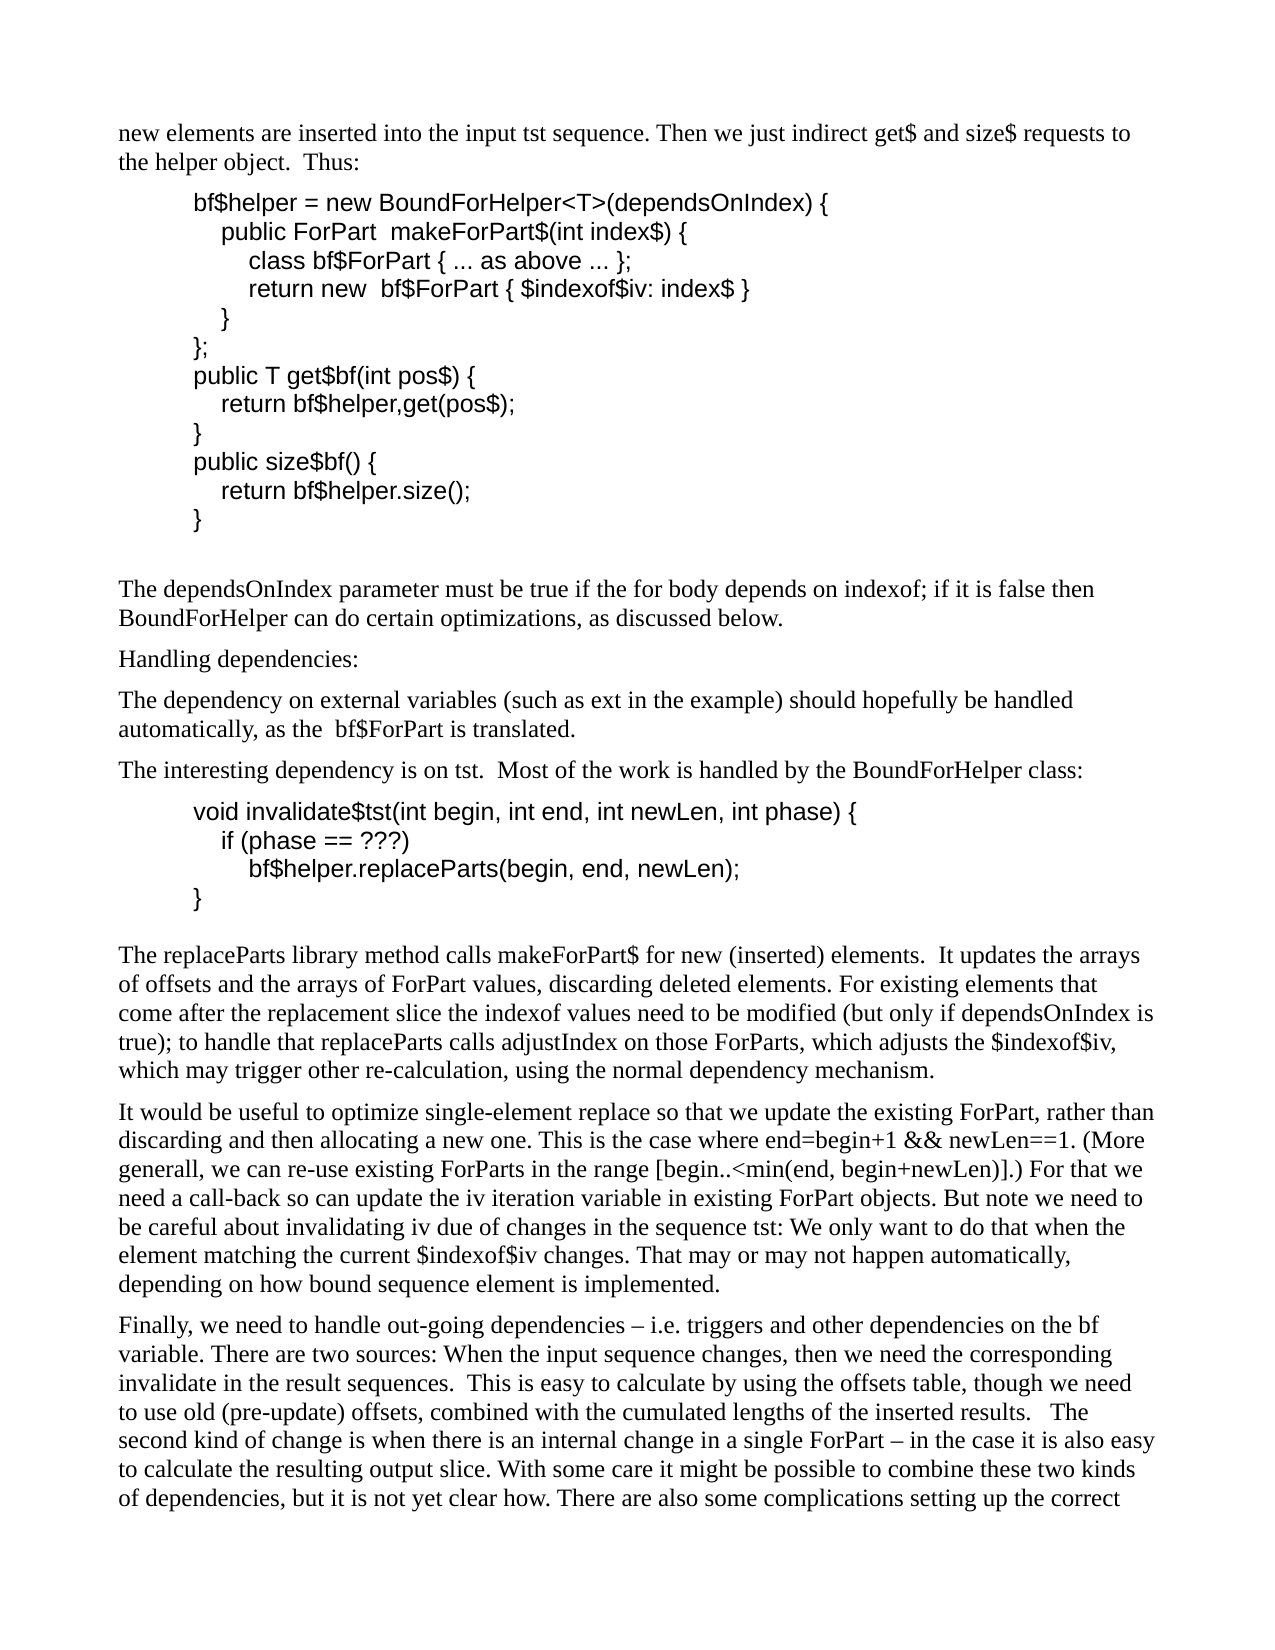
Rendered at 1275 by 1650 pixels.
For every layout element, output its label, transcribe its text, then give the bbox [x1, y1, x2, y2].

text new elements are inserted into the input tst sequence. Then we just indirect get$ and size$ requests to the helper object. Thus: [118, 118, 1157, 176]
text } [193, 883, 1157, 912]
text } [193, 504, 1157, 533]
text return bf$helper.size(); [193, 476, 1157, 504]
text bf$helper = new BoundForHelper<T>(dependsOnIndex) { [193, 188, 1157, 217]
text class bf$ForPart { ... as above ... }; [193, 246, 1157, 274]
text } [193, 418, 1157, 447]
text bf$helper.replaceParts(begin, end, newLen); [193, 854, 1157, 883]
text } [193, 303, 1157, 332]
text The dependency on external variables (such as ext in the example) should hopefully be handled automatically, as the bf$ForPart is translated. [118, 686, 1157, 743]
text It would be useful to optimize single-element replace so that we update the existing ForPart, rather than discarding and then allocating a new one. This is the case where end=begin+1 && newLen==1. (More generall, we can re-use existing ForParts in the range [begin..<min(end, begin+newLen)].) For that we need a call-back so can update the iv iteration variable in existing ForPart objects. But note we need to be careful about invalidating iv due of changes in the sequence tst: We only want to do that when the element matching the current $indexof$iv changes. That may or may not happen automatically, depending on how bound sequence element is implemented. [118, 1097, 1157, 1298]
text return new bf$ForPart { $indexof$iv: index$ } [193, 274, 1157, 303]
text void invalidate$tst(int begin, int end, int newLen, int phase) { [193, 797, 1157, 826]
text Finally, we need to handle out-going dependencies – i.e. triggers and other dependencies on the bf variable. There are two sources: When the input sequence changes, then we need the corresponding invalidate in the result sequences. This is easy to calculate by using the offsets table, though we need to use old (pre-update) offsets, combined with the cumulated lengths of the inserted results. The second kind of change is when there is an internal change in a single ForPart – in the case it is also easy to calculate the resulting output slice. With some care it might be possible to combine these two kinds of dependencies, but it is not yet clear how. There are also some complications setting up the correct [118, 1311, 1157, 1512]
text Handling dependencies: [118, 644, 1157, 673]
text public ForPart makeForPart$(int index$) { [193, 217, 1157, 246]
text The interesting dependency is on tst. Most of the work is handled by the BoundForHelper class: [118, 756, 1157, 784]
text The dependsOnIndex parameter must be true if the for body depends on indexof; if it is false then BoundForHelper can do certain optimizations, as discussed below. [118, 574, 1157, 632]
text public size$bf() { [193, 447, 1157, 476]
text return bf$helper,get(pos$); [193, 389, 1157, 418]
text if (phase == ???) [193, 826, 1157, 854]
text public T get$bf(int pos$) { [193, 361, 1157, 389]
text The replaceParts library method calls makeForPart$ for new (inserted) elements. It updates the arrays of offsets and the arrays of ForPart values, discarding deleted elements. For existing elements that come after the replacement slice the indexof values need to be modified (but only if dependsOnIndex is true); to handle that replaceParts calls adjustIndex on those ForParts, which adjusts the $indexof$iv, which may trigger other re-calculation, using the normal dependency mechanism. [118, 941, 1157, 1084]
text }; [193, 332, 1157, 361]
